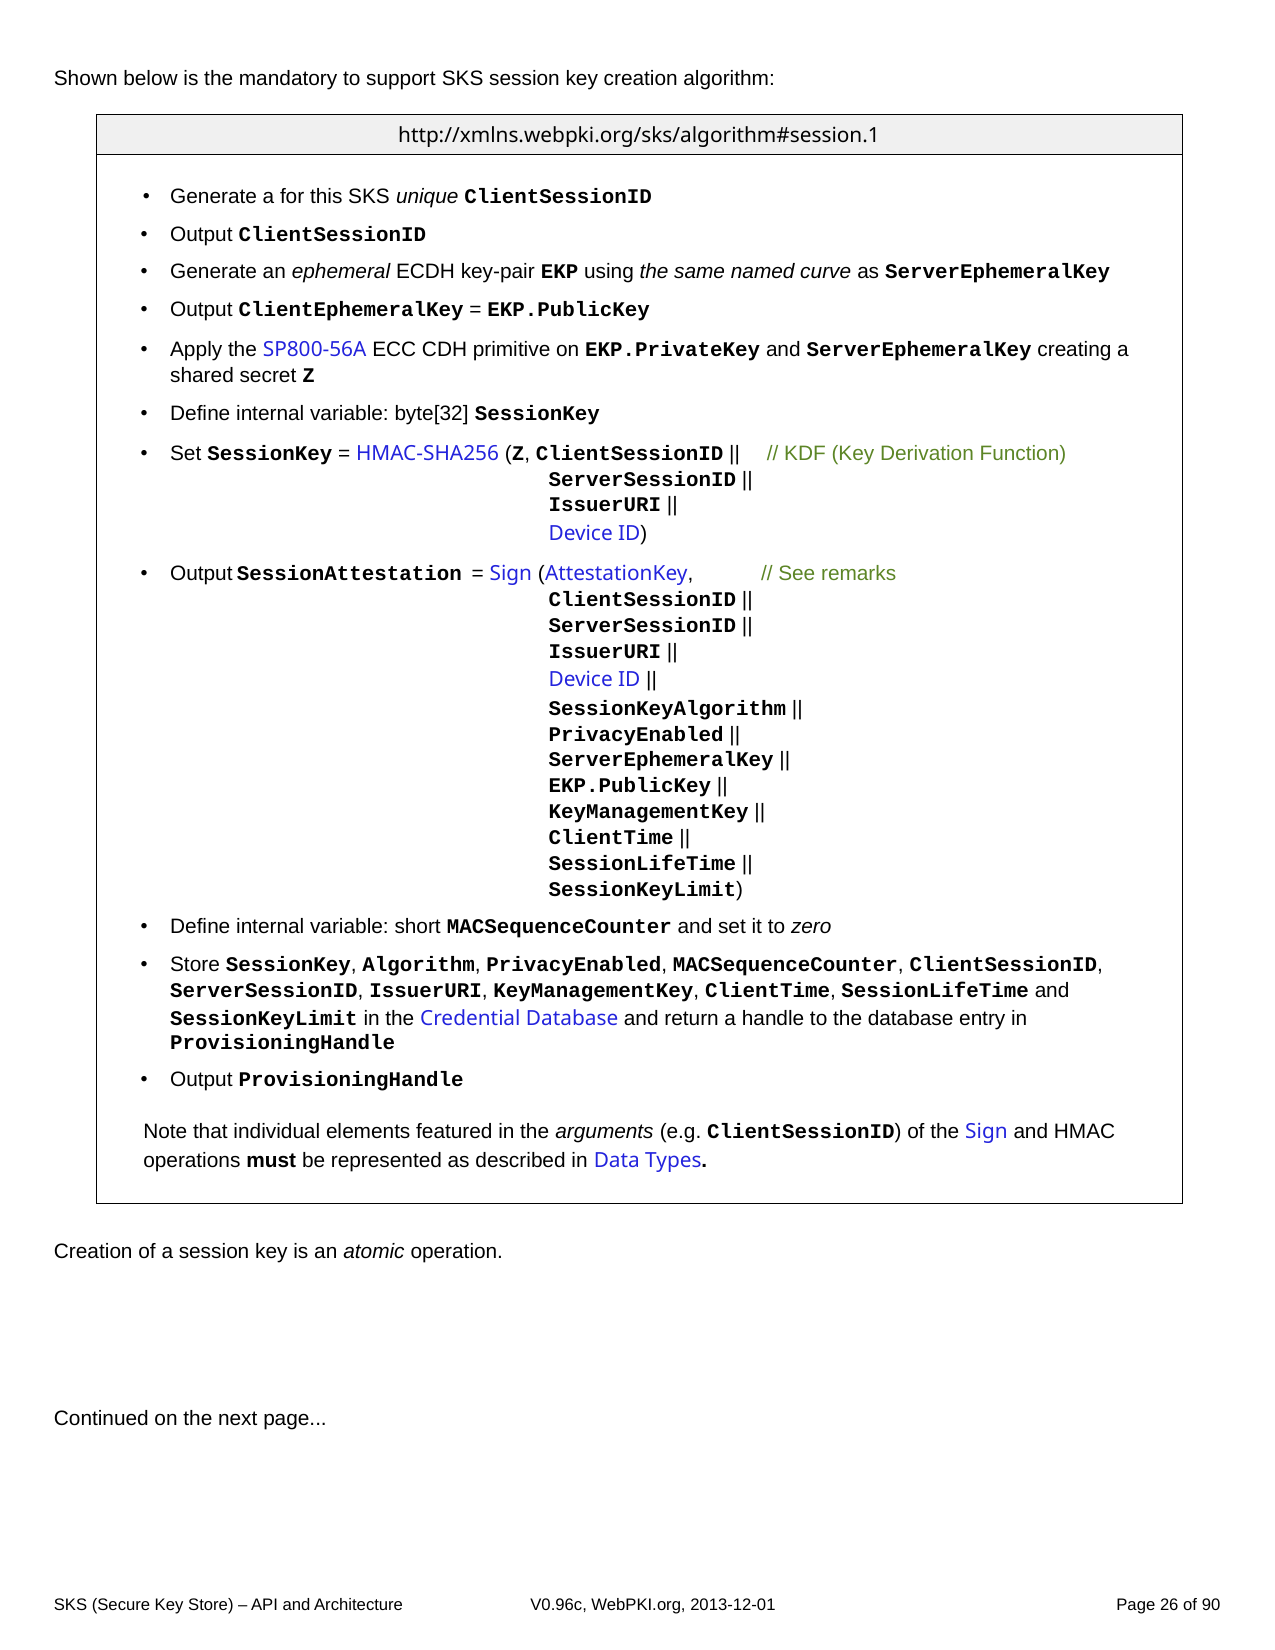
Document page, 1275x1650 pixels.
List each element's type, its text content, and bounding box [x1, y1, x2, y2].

text Creation of a session key is an atomic operation. [54, 1239, 1221, 1263]
table_cell Generate a for this SKS unique ClientSessionID Output ClientSessionID Generate an ephemeral ECDH key-pair EKP using the same named curve as ServerEphemeralKey Output ClientEphemeralKey = EKP.PublicKey Apply the SP800-56A ECC CDH primitive on EKP.PrivateKey and ServerEphemeralKey creating a shared secret Z Define internal variable: byte[32] SessionKey Set SessionKey = HMAC-SHA256 (Z, ClientSessionID || // KDF (Key Derivation Function) ServerSessionID || IssuerURI || Device ID) Output SessionAttestation = Sign (AttestationKey, // See remarks ClientSessionID || ServerSessionID || IssuerURI || Device ID || SessionKeyAlgorithm || PrivacyEnabled || ServerEphemeralKey || EKP.PublicKey || KeyManagementKey || ClientTime || SessionLifeTime || SessionKeyLimit) Define internal variable: short MACSequenceCounter and set it to zero Store SessionKey, Algorithm, PrivacyEnabled, MACSequenceCounter, ClientSessionID, ServerSessionID, IssuerURI, KeyManagementKey, ClientTime, SessionLifeTime and SessionKeyLimit in the Credential Database and return a handle to the database entry in ProvisioningHandle Output ProvisioningHandle Note that individual elements featured in the arguments (e.g. ClientSessionID) of the Sign and HMAC operations must be represented as described in Data Types. [97, 155, 1182, 1203]
table_header http://xmlns.webpki.org/sks/algorithm#session.1 [97, 115, 1182, 154]
text Continued on the next page... [54, 1406, 1221, 1430]
text Shown below is the mandatory to support SKS session key creation algorithm: [54, 66, 1221, 114]
